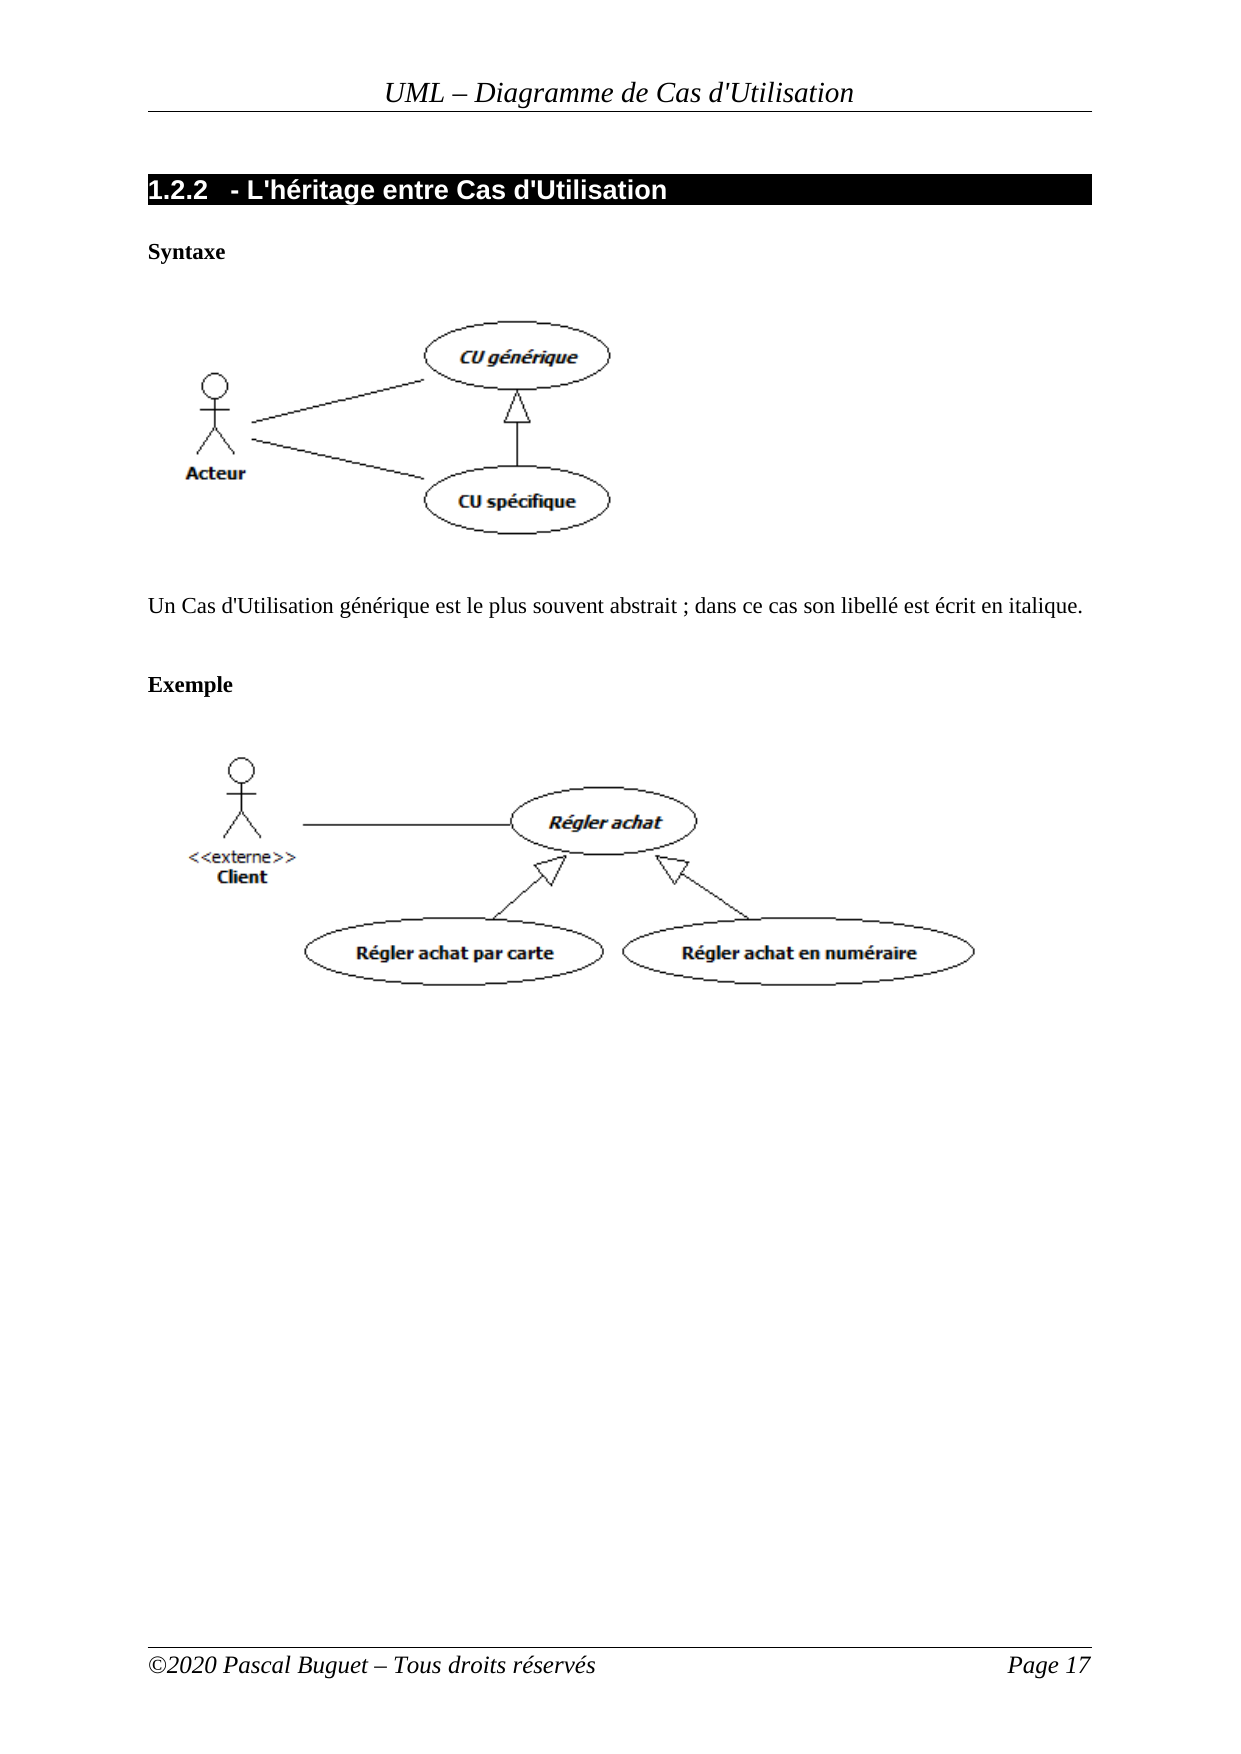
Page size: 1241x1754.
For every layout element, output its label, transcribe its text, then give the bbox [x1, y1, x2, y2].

picture [149, 725, 1006, 1017]
text Exemple [148, 671, 1092, 698]
picture [147, 290, 642, 566]
text Un Cas d'Utilisation générique est le plus souvent abstrait ; dans ce cas son libellé est écrit en italique. [148, 592, 1092, 618]
text Syntaxe [148, 238, 1092, 264]
subtitle - L'héritage entre Cas d'Utilisation [148, 174, 1092, 205]
